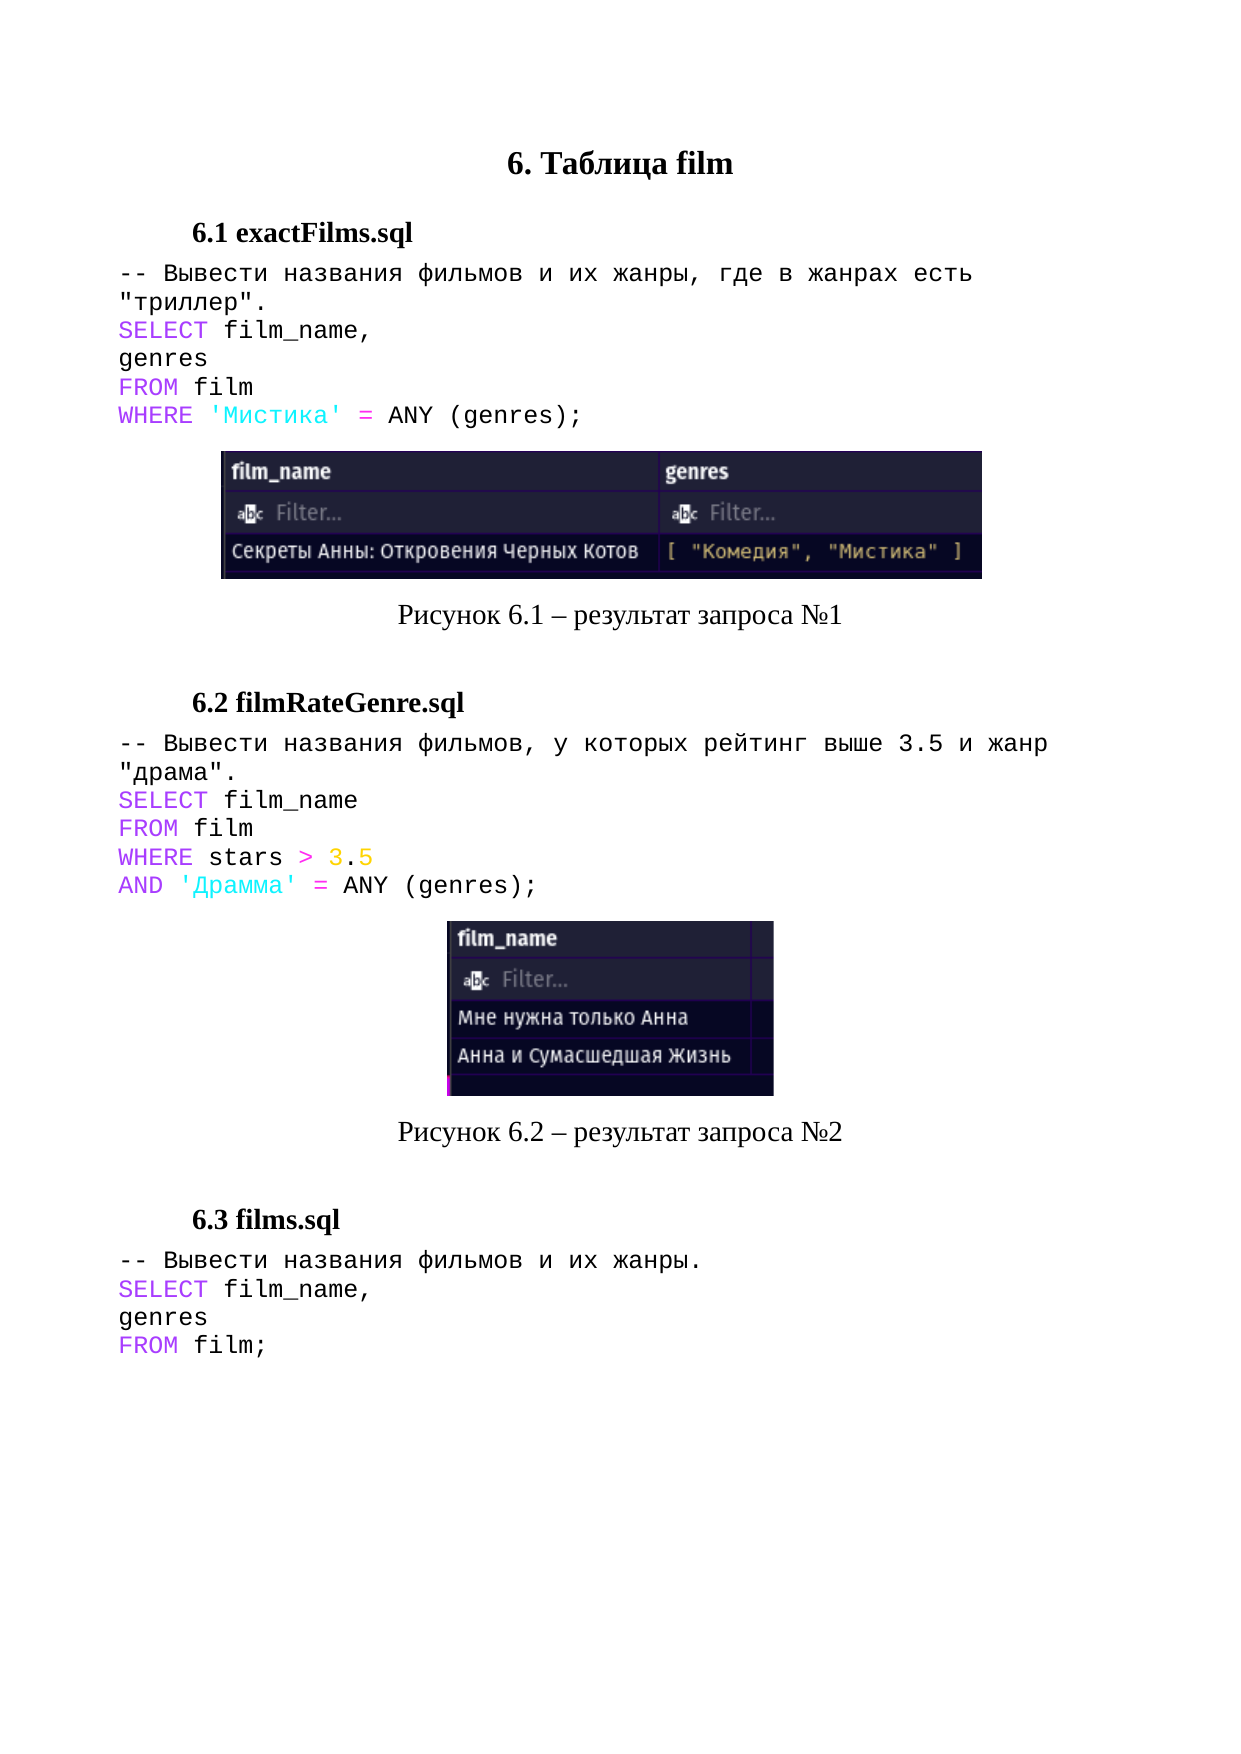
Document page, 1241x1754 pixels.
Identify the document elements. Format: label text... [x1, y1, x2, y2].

text FROM film [118, 374, 1122, 402]
text SELECT film_name [118, 787, 1122, 816]
subtitle 6.2 filmRateGenre.sql [118, 685, 1122, 718]
picture [221, 451, 982, 579]
text SELECT film_name, [118, 317, 1122, 346]
text -- Вывести названия фильмов, у которых рейтинг выше 3.5 и жанр "драма". [118, 731, 1122, 787]
text AND 'Драмма' = ANY (genres); [118, 872, 1122, 901]
subtitle 6.3 films.sql [118, 1202, 1122, 1235]
text WHERE 'Мистика' = ANY (genres); [118, 402, 1122, 431]
text genres [118, 1304, 1122, 1333]
text Рисунок 6.2 – результат запроса №2 [118, 1114, 1122, 1147]
text Рисунок 6.1 – результат запроса №1 [118, 597, 1122, 630]
picture [447, 921, 774, 1096]
text -- Вывести названия фильмов и их жанры. [118, 1248, 1122, 1276]
text SELECT film_name, [118, 1276, 1122, 1304]
text FROM film [118, 816, 1122, 844]
text WHERE stars > 3.5 [118, 844, 1122, 872]
text genres [118, 346, 1122, 374]
text -- Вывести названия фильмов и их жанры, где в жанрах есть "триллер". [118, 261, 1122, 317]
text FROM film; [118, 1333, 1122, 1361]
subtitle 6.1 exactFilms.sql [118, 215, 1122, 248]
subtitle 6. Таблица film [118, 143, 1122, 181]
